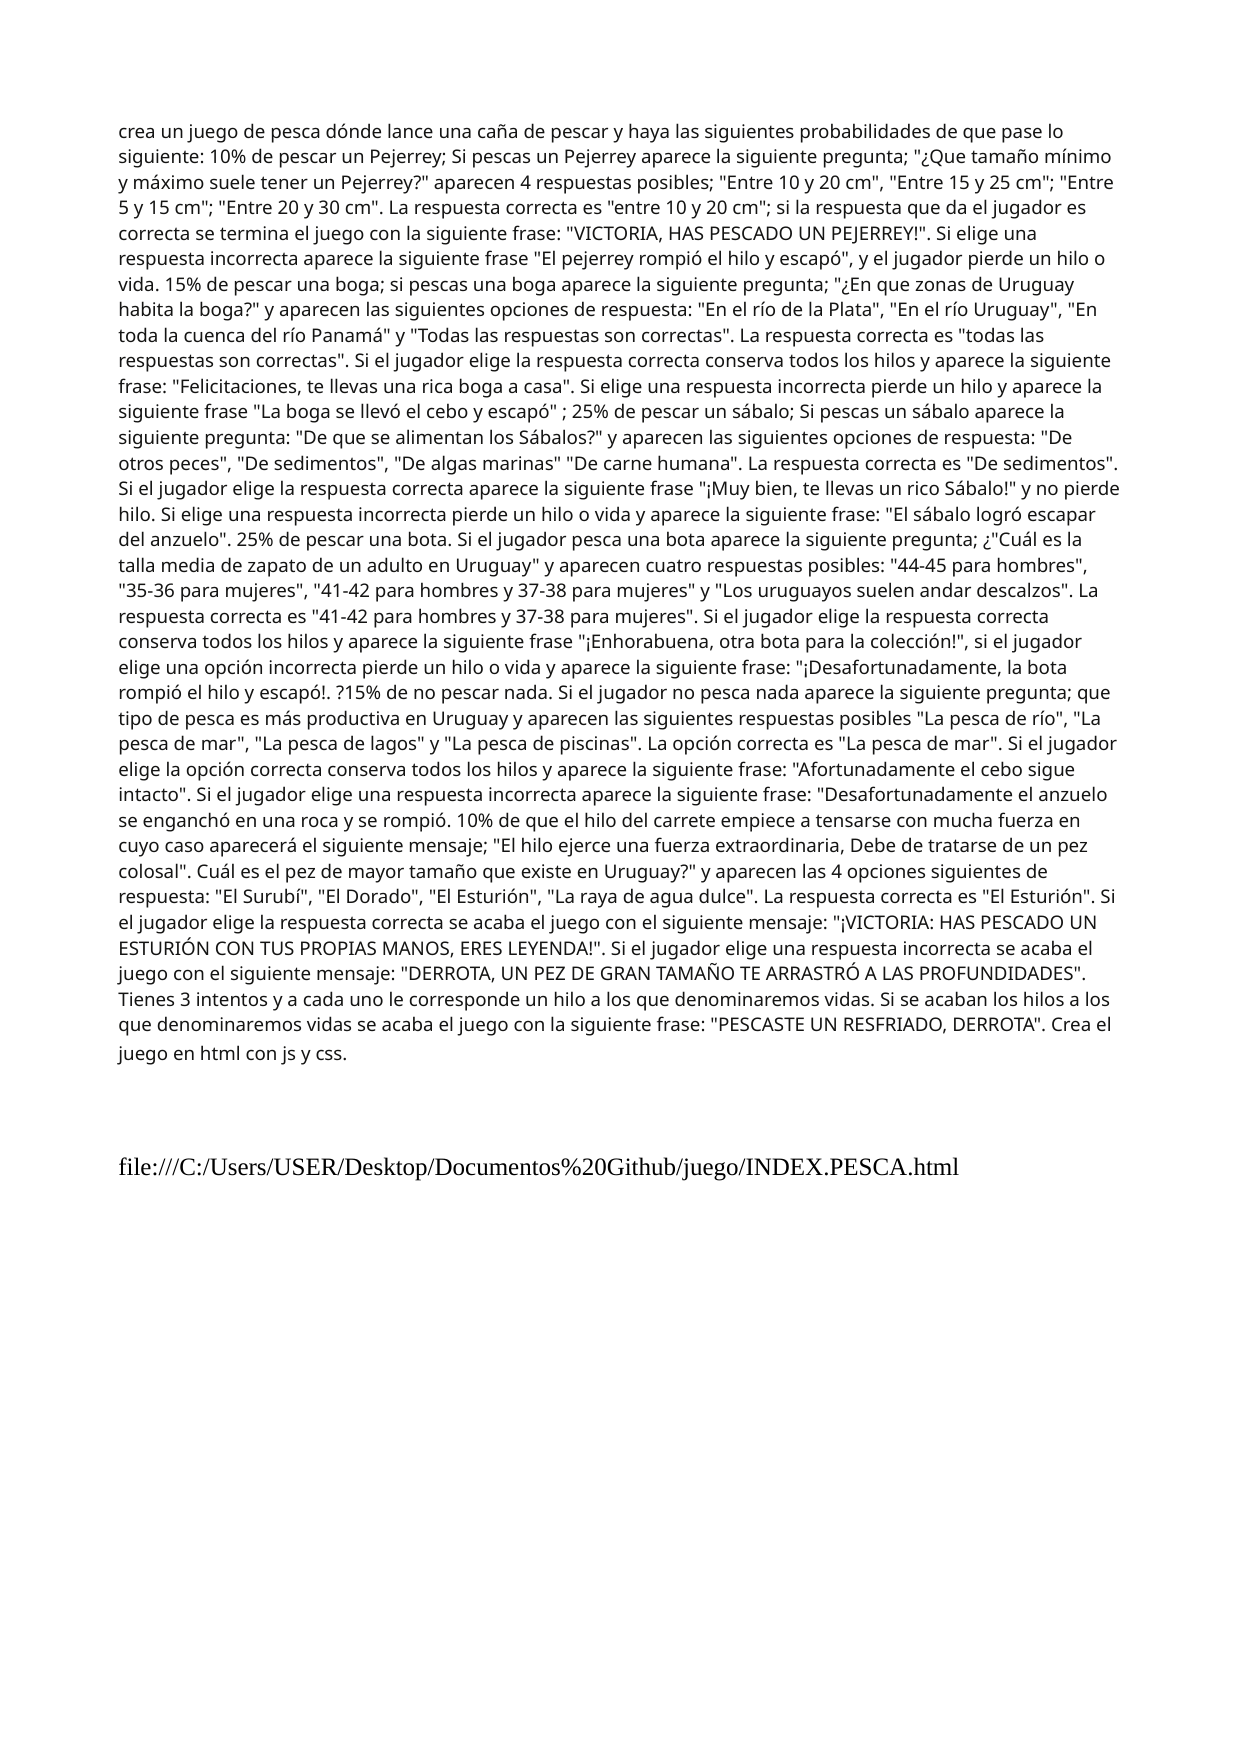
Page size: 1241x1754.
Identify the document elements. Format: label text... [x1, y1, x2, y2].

text file:///C:/Users/USER/Desktop/Documentos%20Github/juego/INDEX.PESCA.html [118, 1152, 1122, 1181]
text crea un juego de pesca dónde lance una caña de pescar y haya las siguientes probabilidades de que pase lo siguiente: 10% de pescar un Pejerrey; Si pescas un Pejerrey aparece la siguiente pregunta; "¿Que tamaño mínimo y máximo suele tener un Pejerrey?" aparecen 4 respuestas posibles; "Entre 10 y 20 cm", "Entre 15 y 25 cm"; "Entre 5 y 15 cm"; "Entre 20 y 30 cm". La respuesta correcta es "entre 10 y 20 cm"; si la respuesta que da el jugador es correcta se termina el juego con la siguiente frase: "VICTORIA, HAS PESCADO UN PEJERREY!". Si elige una respuesta incorrecta aparece la siguiente frase "El pejerrey rompió el hilo y escapó", y el jugador pierde un hilo o vida. 15% de pescar una boga; si pescas una boga aparece la siguiente pregunta; "¿En que zonas de Uruguay habita la boga?" y aparecen las siguientes opciones de respuesta: "En el río de la Plata", "En el río Uruguay", "En toda la cuenca del río Panamá" y "Todas las respuestas son correctas". La respuesta correcta es "todas las respuestas son correctas". Si el jugador elige la respuesta correcta conserva todos los hilos y aparece la siguiente frase: "Felicitaciones, te llevas una rica boga a casa". Si elige una respuesta incorrecta pierde un hilo y aparece la siguiente frase "La boga se llevó el cebo y escapó" ; 25% de pescar un sábalo; Si pescas un sábalo aparece la siguiente pregunta: "De que se alimentan los Sábalos?" y aparecen las siguientes opciones de respuesta: "De otros peces", "De sedimentos", "De algas marinas" "De carne humana". La respuesta correcta es "De sedimentos". Si el jugador elige la respuesta correcta aparece la siguiente frase "¡Muy bien, te llevas un rico Sábalo!" y no pierde hilo. Si elige una respuesta incorrecta pierde un hilo o vida y aparece la siguiente frase: "El sábalo logró escapar del anzuelo". 25% de pescar una bota. Si el jugador pesca una bota aparece la siguiente pregunta; ¿"Cuál es la talla media de zapato de un adulto en Uruguay" y aparecen cuatro respuestas posibles: "44-45 para hombres", "35-36 para mujeres", "41-42 para hombres y 37-38 para mujeres" y "Los uruguayos suelen andar descalzos". La respuesta correcta es "41-42 para hombres y 37-38 para mujeres". Si el jugador elige la respuesta correcta conserva todos los hilos y aparece la siguiente frase "¡Enhorabuena, otra bota para la colección!", si el jugador elige una opción incorrecta pierde un hilo o vida y aparece la siguiente frase: "¡Desafortunadamente, la bota rompió el hilo y escapó!. ?15% de no pescar nada. Si el jugador no pesca nada aparece la siguiente pregunta; que tipo de pesca es más productiva en Uruguay y aparecen las siguientes respuestas posibles "La pesca de río", "La pesca de mar", "La pesca de lagos" y "La pesca de piscinas". La opción correcta es "La pesca de mar". Si el jugador elige la opción correcta conserva todos los hilos y aparece la siguiente frase: "Afortunadamente el cebo sigue intacto". Si el jugador elige una respuesta incorrecta aparece la siguiente frase: "Desafortunadamente el anzuelo se enganchó en una roca y se rompió. 10% de que el hilo del carrete empiece a tensarse con mucha fuerza en cuyo caso aparecerá el siguiente mensaje; "El hilo ejerce una fuerza extraordinaria, Debe de tratarse de un pez colosal". Cuál es el pez de mayor tamaño que existe en Uruguay?" y aparecen las 4 opciones siguientes de respuesta: "El Surubí", "El Dorado", "El Esturión", "La raya de agua dulce". La respuesta correcta es "El Esturión". Si el jugador elige la respuesta correcta se acaba el juego con el siguiente mensaje: "¡VICTORIA: HAS PESCADO UN ESTURIÓN CON TUS PROPIAS MANOS, ERES LEYENDA!". Si el jugador elige una respuesta incorrecta se acaba el juego con el siguiente mensaje: "DERROTA, UN PEZ DE GRAN TAMAÑO TE ARRASTRÓ A LAS PROFUNDIDADES". Tienes 3 intentos y a cada uno le corresponde un hilo a los que denominaremos vidas. Si se acaban los hilos a los que denominaremos vidas se acaba el juego con la siguiente frase: "PESCASTE UN RESFRIADO, DERROTA". Crea el juego en html con js y css. [118, 118, 1122, 1066]
